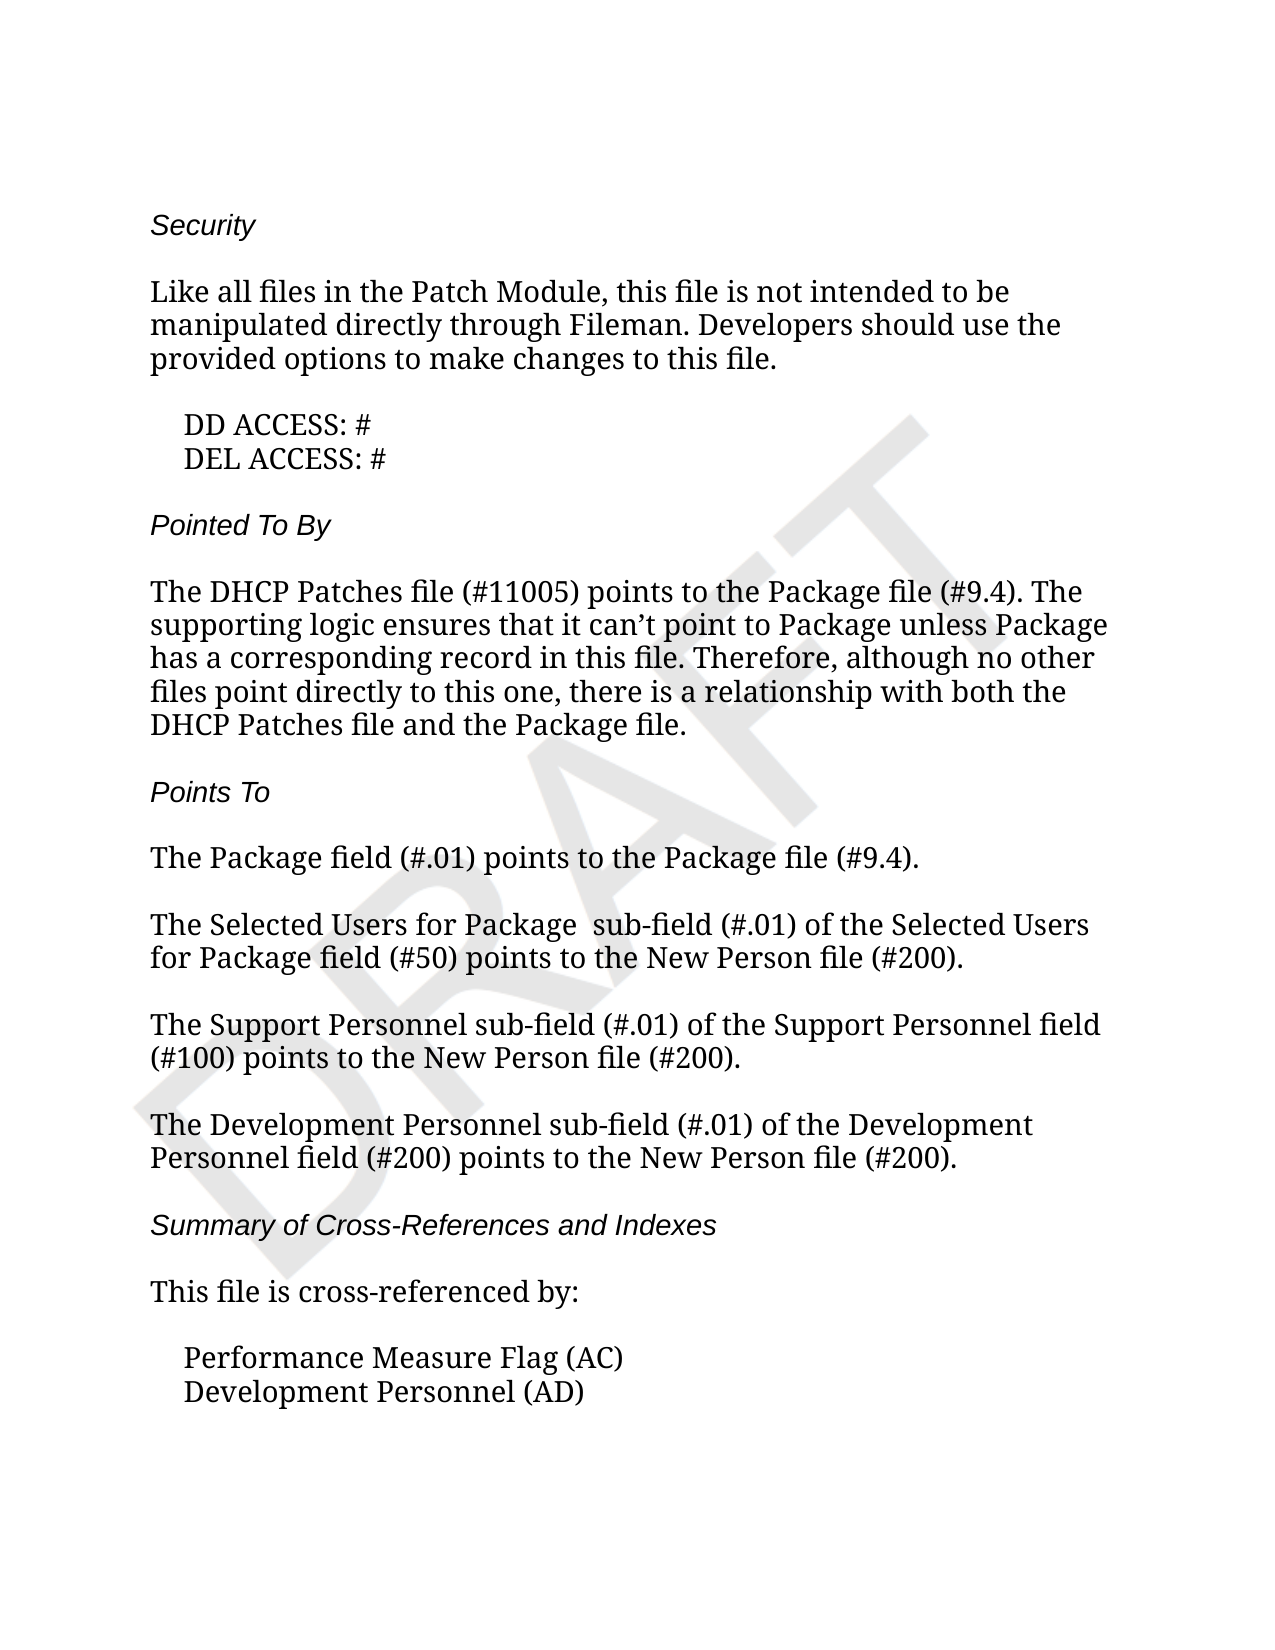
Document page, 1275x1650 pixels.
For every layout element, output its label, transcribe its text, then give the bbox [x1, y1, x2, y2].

list DEL ACCESS: # [183, 442, 1125, 476]
text The Package field (#.01) points to the Package file (#9.4). [150, 842, 1125, 876]
picture [237, 476, 1038, 509]
text This file is cross-referenced by: [150, 1276, 1125, 1309]
picture [237, 542, 1038, 576]
text The Development Personnel sub-field (#.01) of the Development Personnel field (#200) points to the New Person file (#200). [150, 1109, 1125, 1176]
subtitle Points To [150, 776, 1125, 809]
picture [237, 1076, 1038, 1109]
picture [237, 876, 1038, 909]
picture [237, 976, 1038, 1009]
text The Support Personnel sub-field (#.01) of the Support Personnel field (#100) points to the New Person file (#200). [150, 1009, 1125, 1076]
subtitle Pointed To By [150, 509, 1125, 542]
text Like all files in the Patch Module, this file is not intended to be manipulated directly through Fileman. Developers should use the provided options to make changes to this file. [150, 276, 1125, 376]
list DD ACCESS: # [183, 409, 1125, 442]
list Performance Measure Flag (AC) [183, 1342, 1125, 1376]
subtitle Security [150, 209, 1125, 242]
text The DHCP Patches file (#11005) points to the Package file (#9.4). The supporting logic ensures that it can’t point to Package unless Package has a corresponding record in this file. Therefore, although no other files point directly to this one, there is a relationship with both the DHCP Patches file and the Package file. [150, 576, 1125, 742]
subtitle Summary of Cross-References and Indexes [150, 1209, 1125, 1242]
picture [237, 1176, 1038, 1209]
text The Selected Users for Package sub-field (#.01) of the Selected Users for Package field (#50) points to the New Person file (#200). [150, 909, 1125, 976]
list Development Personnel (AD) [183, 1376, 1125, 1409]
picture [237, 809, 1038, 842]
picture [237, 742, 1038, 776]
